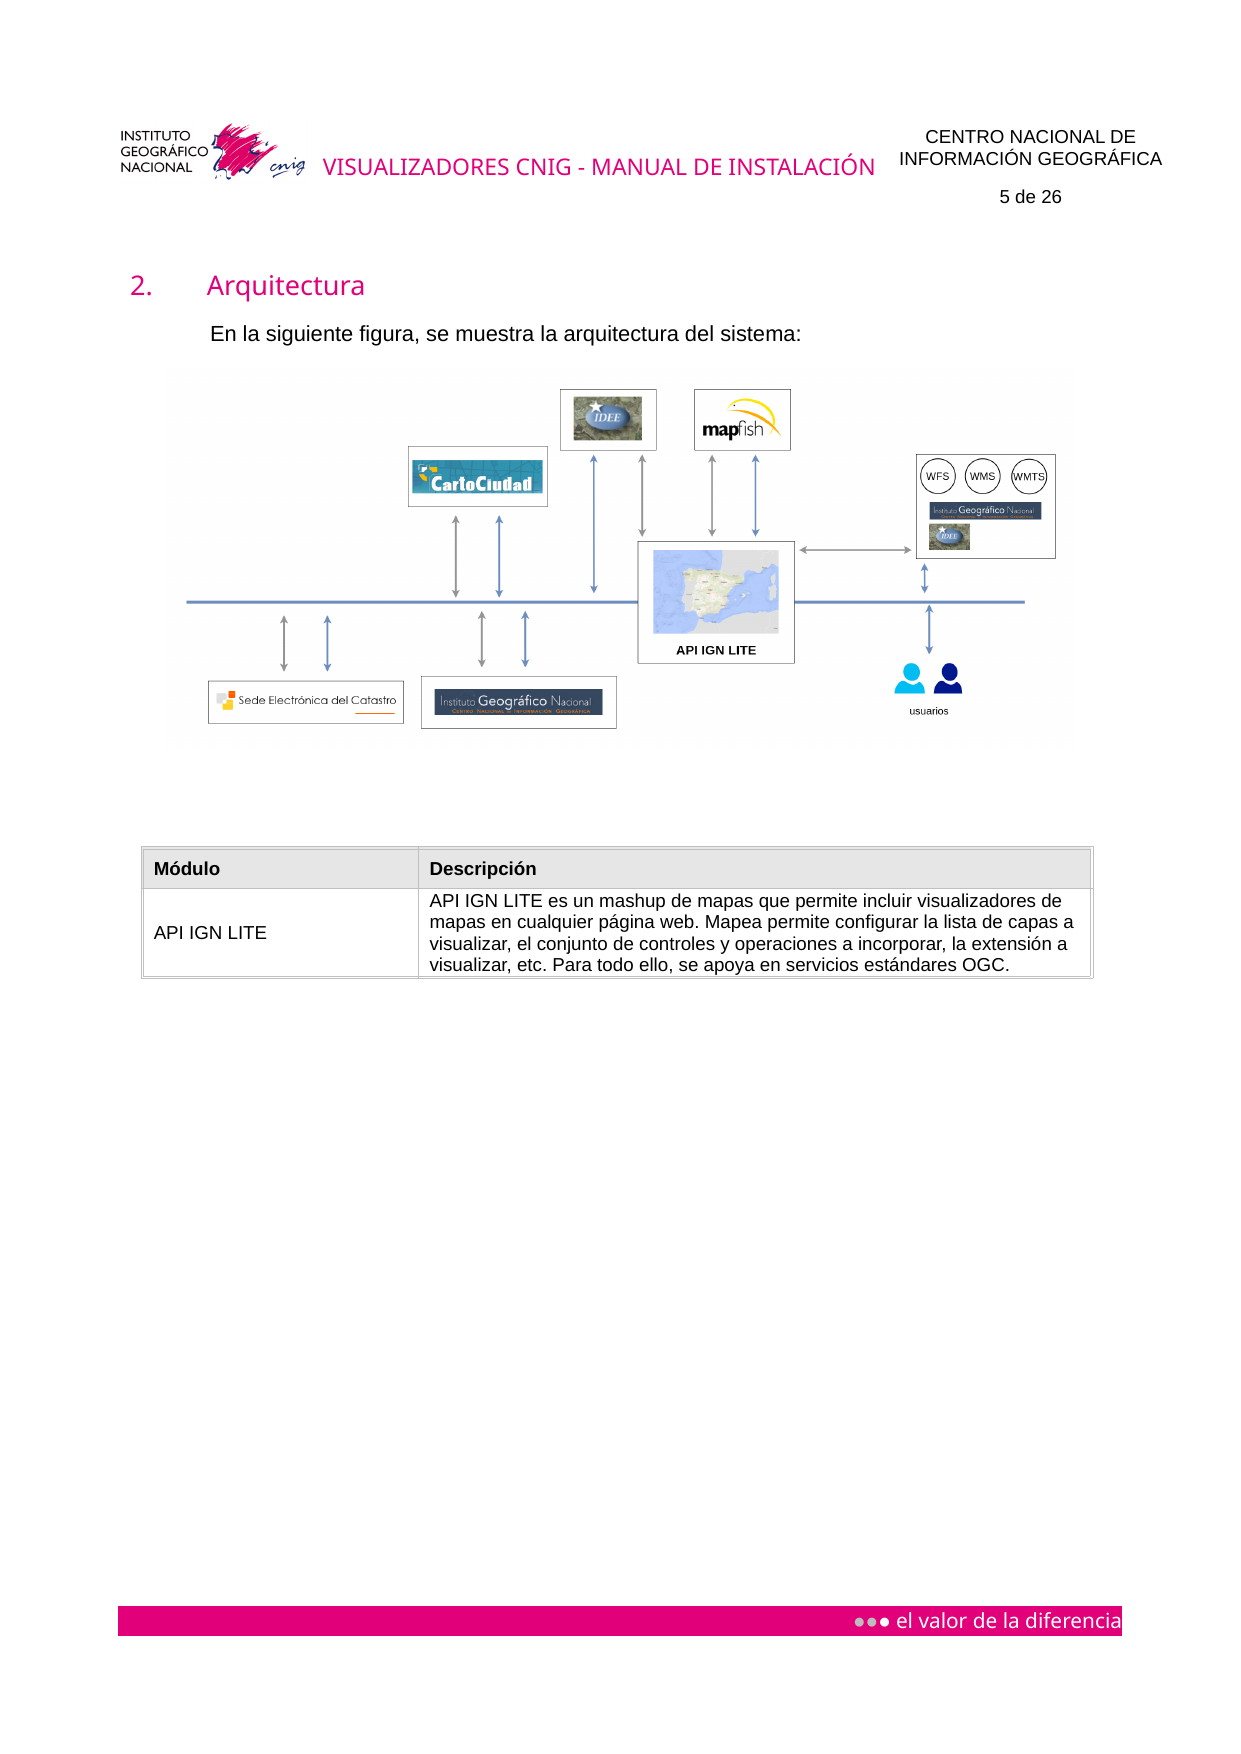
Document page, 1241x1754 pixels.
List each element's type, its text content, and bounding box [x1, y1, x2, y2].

picture [118, 118, 307, 183]
picture [163, 367, 1077, 750]
text En la siguiente figura, se muestra la arquitectura del sistema: [210, 321, 1122, 346]
table_cell API IGN LITE [144, 889, 418, 976]
table_cell API IGN LITE es un mashup de mapas que permite incluir visualizadores de mapas en cualquier página web. Mapea permite configurar la lista de capas a visualizar, el conjunto de controles y operaciones a incorporar, la extensión a visualizar, etc. Para todo ello, se apoya en servicios estándares OGC. [419, 889, 1090, 976]
table_header Módulo [144, 850, 418, 888]
table_header Descripción [419, 850, 1090, 888]
subtitle Arquitectura [130, 266, 1122, 303]
